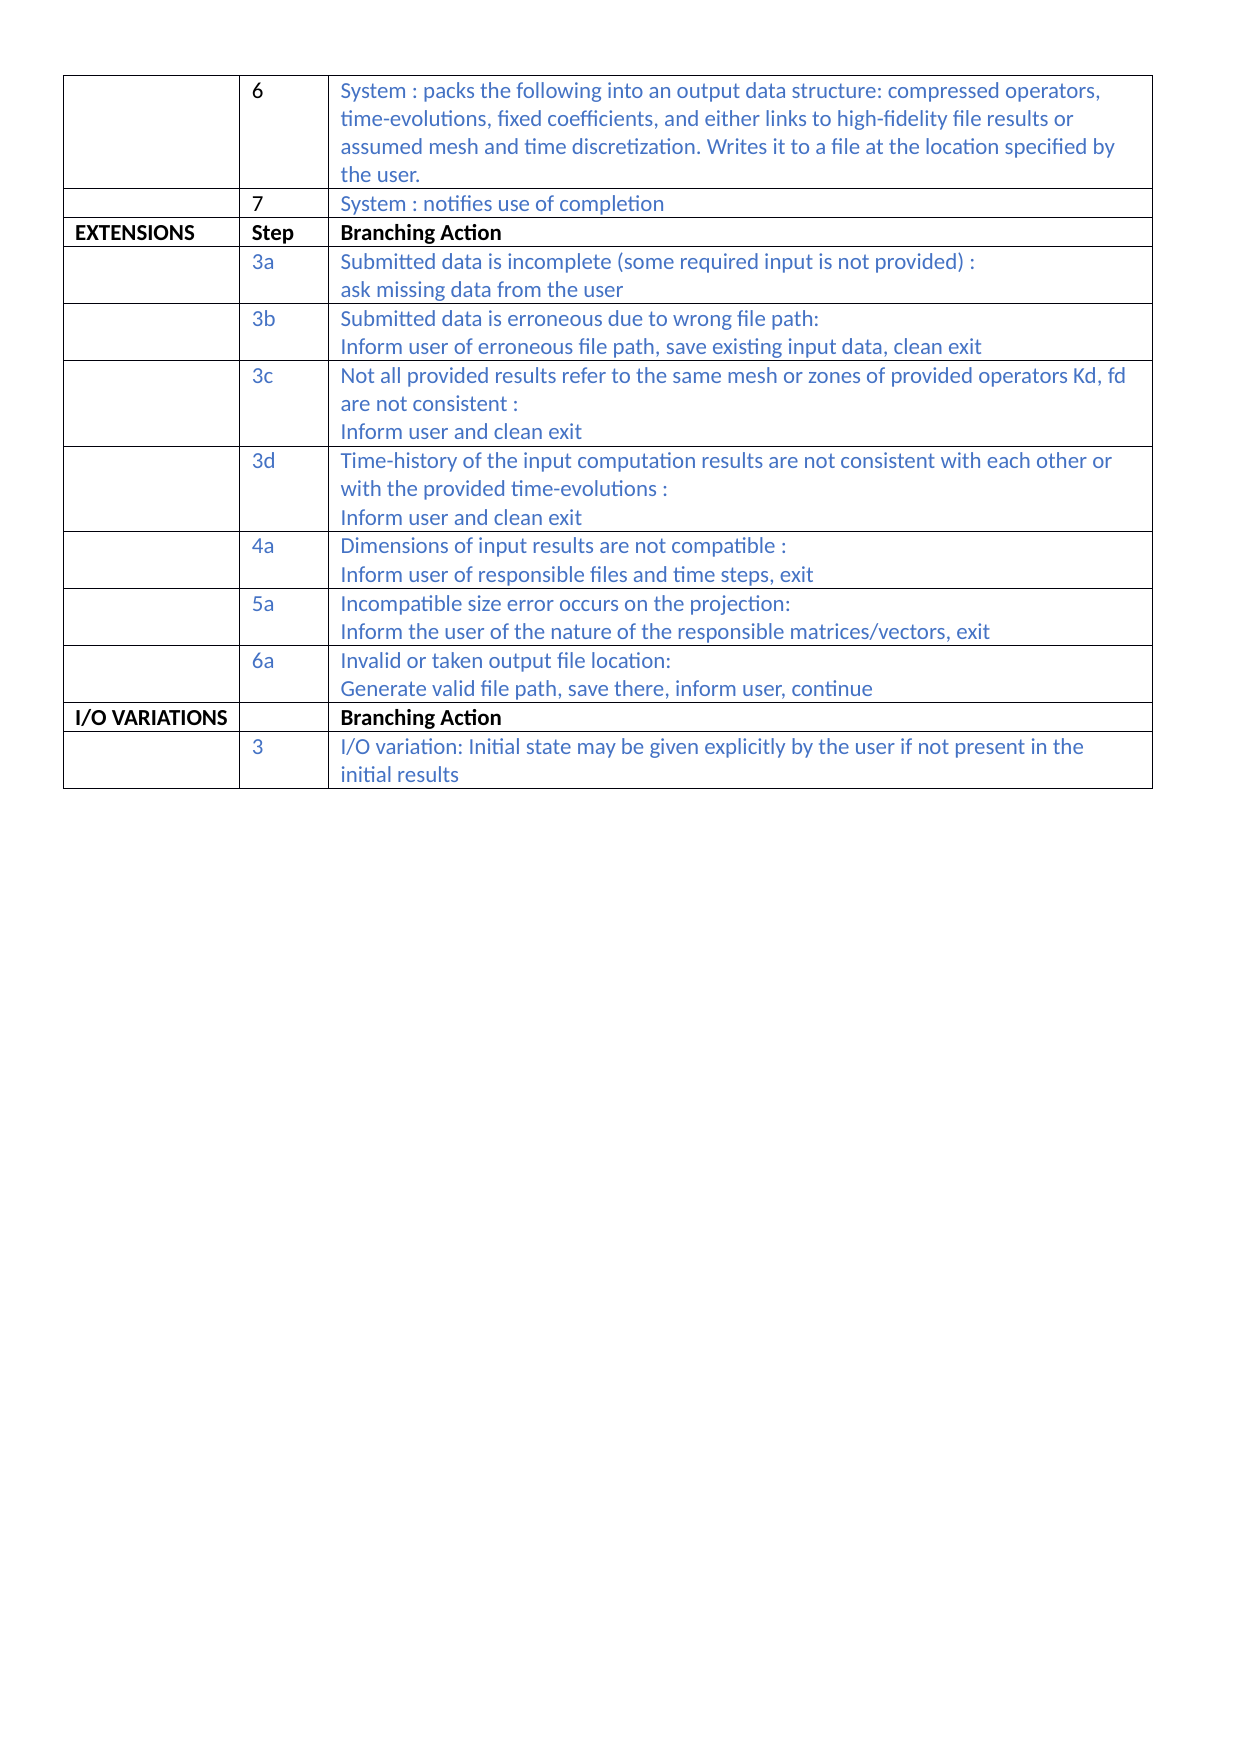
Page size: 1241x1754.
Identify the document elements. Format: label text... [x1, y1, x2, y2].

table_cell [64, 361, 239, 446]
table_cell Incompatible size error occurs on the projection: Inform the user of the nature of the responsible matrices/vectors, exit [329, 589, 1152, 645]
table_cell 3c [240, 361, 328, 446]
table_cell Branching Action [329, 218, 1152, 246]
table_cell 3d [240, 447, 328, 531]
table_cell 7 [240, 189, 328, 217]
table_cell 4a [240, 532, 328, 588]
table_cell I/O VARIATIONS [64, 703, 239, 731]
table_cell [64, 304, 239, 360]
table_cell [64, 532, 239, 588]
table_cell Branching Action [329, 703, 1152, 731]
table_cell System : packs the following into an output data structure: compressed operators, time-evolutions, fixed coefficients, and either links to high-fidelity file results or assumed mesh and time discretization. Writes it to a file at the location specified by the user. [329, 76, 1152, 188]
table_cell [64, 247, 239, 303]
table_cell Step [240, 218, 328, 246]
table_cell Not all provided results refer to the same mesh or zones of provided operators Kd, fd are not consistent : Inform user and clean exit [329, 361, 1152, 446]
table_cell Invalid or taken output file location: Generate valid file path, save there, inform user, continue [329, 646, 1152, 702]
table_cell 3b [240, 304, 328, 360]
table_cell [64, 447, 239, 531]
table_cell I/O variation: Initial state may be given explicitly by the user if not present in the initial results [329, 732, 1152, 788]
table_cell [64, 732, 239, 788]
table_cell [64, 76, 239, 188]
table_cell [64, 189, 239, 217]
table_cell Submitted data is erroneous due to wrong file path: Inform user of erroneous file path, save existing input data, clean exit [329, 304, 1152, 360]
table_cell 3a [240, 247, 328, 303]
table_cell [64, 589, 239, 645]
table_cell Dimensions of input results are not compatible : Inform user of responsible files and time steps, exit [329, 532, 1152, 588]
table_cell EXTENSIONS [64, 218, 239, 246]
table_cell 3 [240, 732, 328, 788]
table_cell [64, 646, 239, 702]
table_cell [240, 703, 328, 731]
table_cell 5a [240, 589, 328, 645]
table_cell 6 [240, 76, 328, 188]
table_cell Time-history of the input computation results are not consistent with each other or with the provided time-evolutions : Inform user and clean exit [329, 447, 1152, 531]
table_cell Submitted data is incomplete (some required input is not provided) : ask missing data from the user [329, 247, 1152, 303]
table_cell System : notifies use of completion [329, 189, 1152, 217]
table_cell 6a [240, 646, 328, 702]
